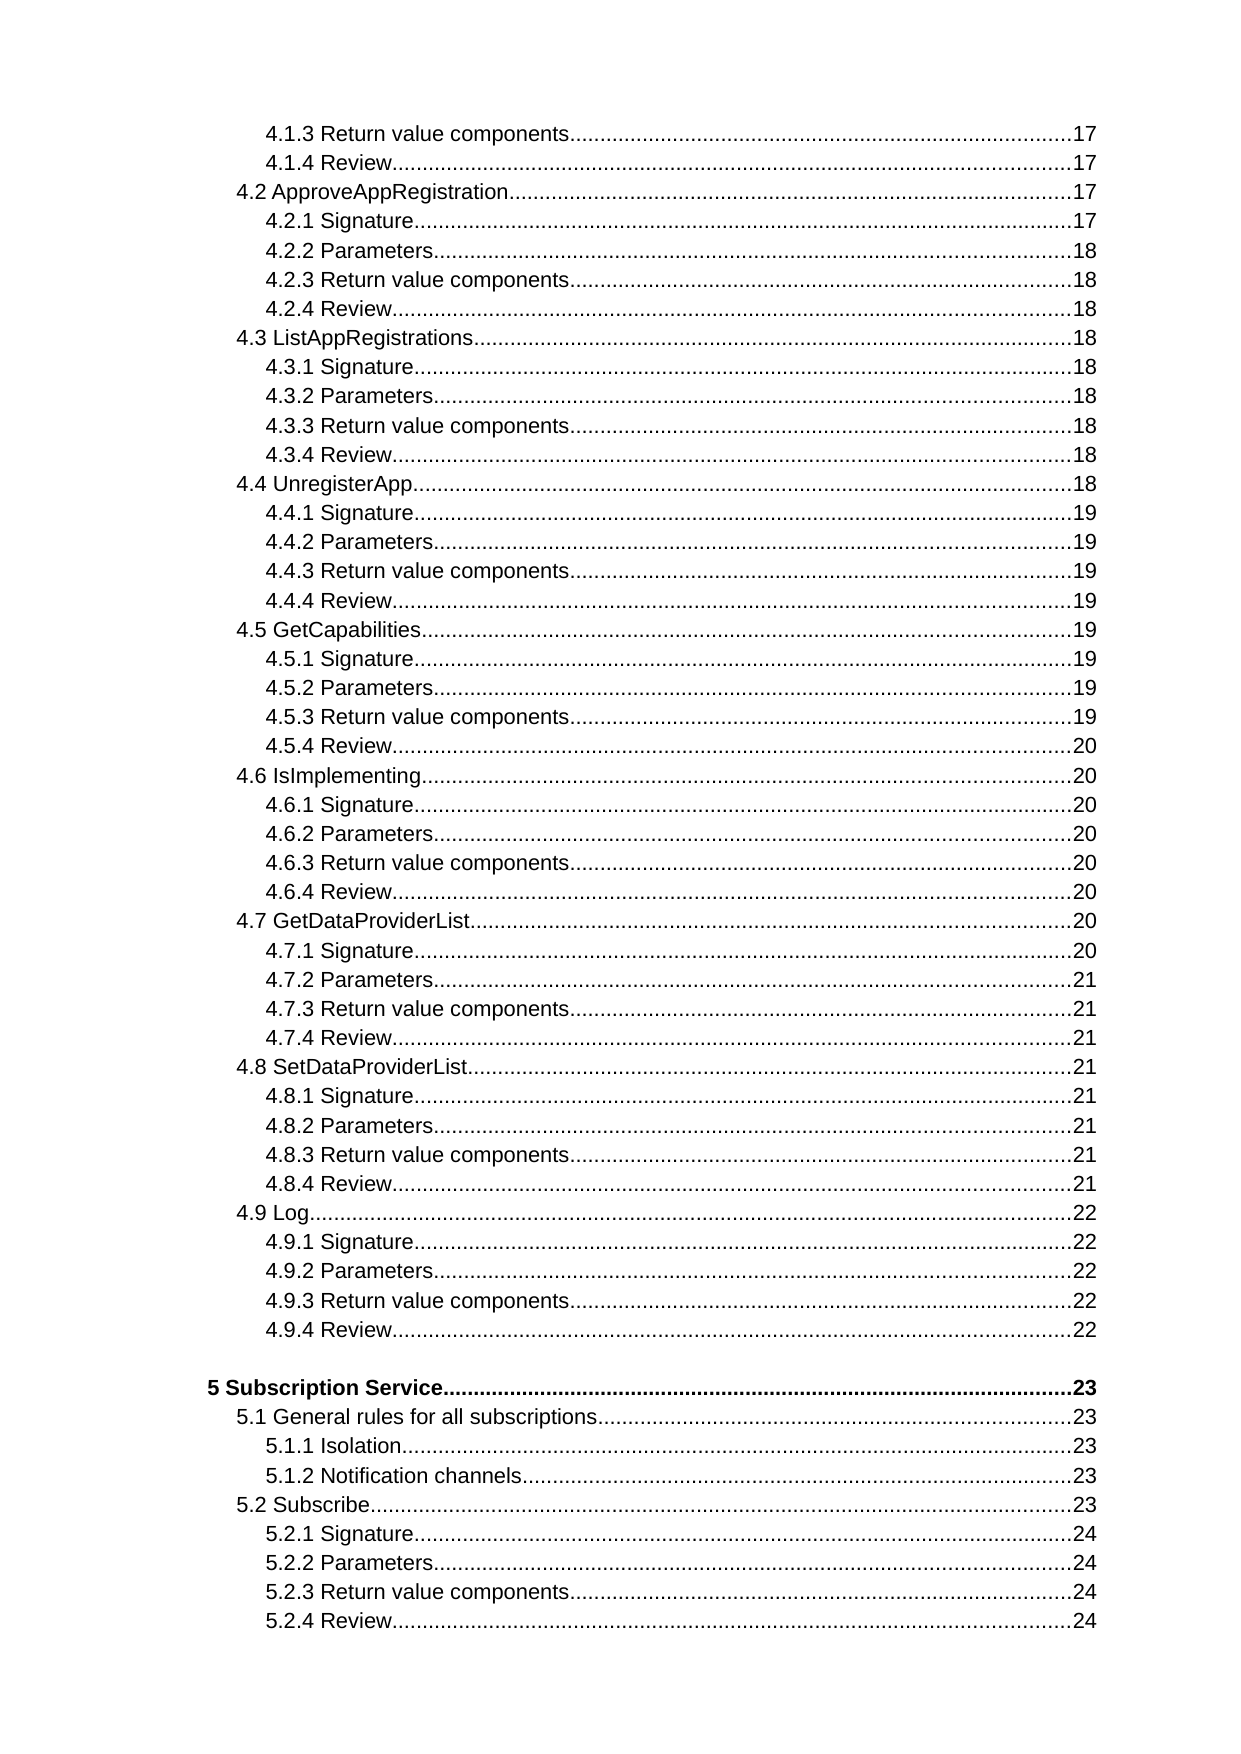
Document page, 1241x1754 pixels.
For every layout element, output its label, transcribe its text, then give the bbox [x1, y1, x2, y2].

text 5.2.3 Return value components 24 [265, 1576, 1122, 1606]
text 4.5 GetCapabilities 19 [236, 614, 1122, 643]
text 4.8.1 Signature 21 [265, 1081, 1122, 1110]
text 4.1.4 Review 17 [265, 147, 1122, 176]
text 4.7.3 Return value components 21 [265, 993, 1122, 1022]
text 4.8.2 Parameters 21 [265, 1110, 1122, 1139]
text 4.9.3 Return value components 22 [265, 1285, 1122, 1314]
text 4.7.1 Signature 20 [265, 935, 1122, 964]
text 4.3.4 Review 18 [265, 439, 1122, 468]
text 5.2.1 Signature 24 [265, 1518, 1122, 1547]
text 4.4 UnregisterApp 18 [236, 468, 1122, 497]
text 4.2.1 Signature 17 [265, 206, 1122, 235]
text 4.6.2 Parameters 20 [265, 818, 1122, 847]
text 4.9 Log 22 [236, 1197, 1122, 1226]
text 4.8.3 Return value components 21 [265, 1139, 1122, 1168]
text 4.3.1 Signature 18 [265, 351, 1122, 381]
text 5.1 General rules for all subscriptions 23 [236, 1401, 1122, 1431]
text 4.9.2 Parameters 22 [265, 1256, 1122, 1285]
text 4.7 GetDataProviderList 20 [236, 906, 1122, 935]
text 5.1.2 Notification channels 23 [265, 1460, 1122, 1489]
text 4.2.2 Parameters 18 [265, 235, 1122, 264]
text 5.2.2 Parameters 24 [265, 1547, 1122, 1576]
text 4.8.4 Review 21 [265, 1168, 1122, 1197]
text 4.4.1 Signature 19 [265, 497, 1122, 526]
text 4.2 ApproveAppRegistration 17 [236, 176, 1122, 206]
text 4.5.3 Return value components 19 [265, 701, 1122, 731]
text 4.7.2 Parameters 21 [265, 964, 1122, 993]
text 4.6 IsImplementing 20 [236, 760, 1122, 789]
text 5.2.4 Review 24 [265, 1606, 1122, 1635]
text 4.8 SetDataProviderList 21 [236, 1051, 1122, 1081]
text 4.3.2 Parameters 18 [265, 381, 1122, 410]
text 4.9.4 Review 22 [265, 1314, 1122, 1343]
text 5.2 Subscribe 23 [236, 1489, 1122, 1518]
text 4.2.3 Return value components 18 [265, 264, 1122, 293]
text 4.6.1 Signature 20 [265, 789, 1122, 818]
text 5.1.1 Isolation 23 [265, 1431, 1122, 1460]
text 4.3 ListAppRegistrations 18 [236, 322, 1122, 351]
text 5 Subscription Service 23 [207, 1372, 1122, 1401]
text 4.4.4 Review 19 [265, 585, 1122, 614]
text 4.2.4 Review 18 [265, 293, 1122, 322]
text 4.4.2 Parameters 19 [265, 526, 1122, 556]
text 4.9.1 Signature 22 [265, 1226, 1122, 1256]
text 4.3.3 Return value components 18 [265, 410, 1122, 439]
text 4.5.2 Parameters 19 [265, 672, 1122, 701]
text 4.6.4 Review 20 [265, 876, 1122, 906]
text 4.1.3 Return value components 17 [265, 118, 1122, 147]
text 4.7.4 Review 21 [265, 1022, 1122, 1051]
text 4.4.3 Return value components 19 [265, 556, 1122, 585]
text 4.5.1 Signature 19 [265, 643, 1122, 672]
text 4.5.4 Review 20 [265, 731, 1122, 760]
text 4.6.3 Return value components 20 [265, 847, 1122, 876]
